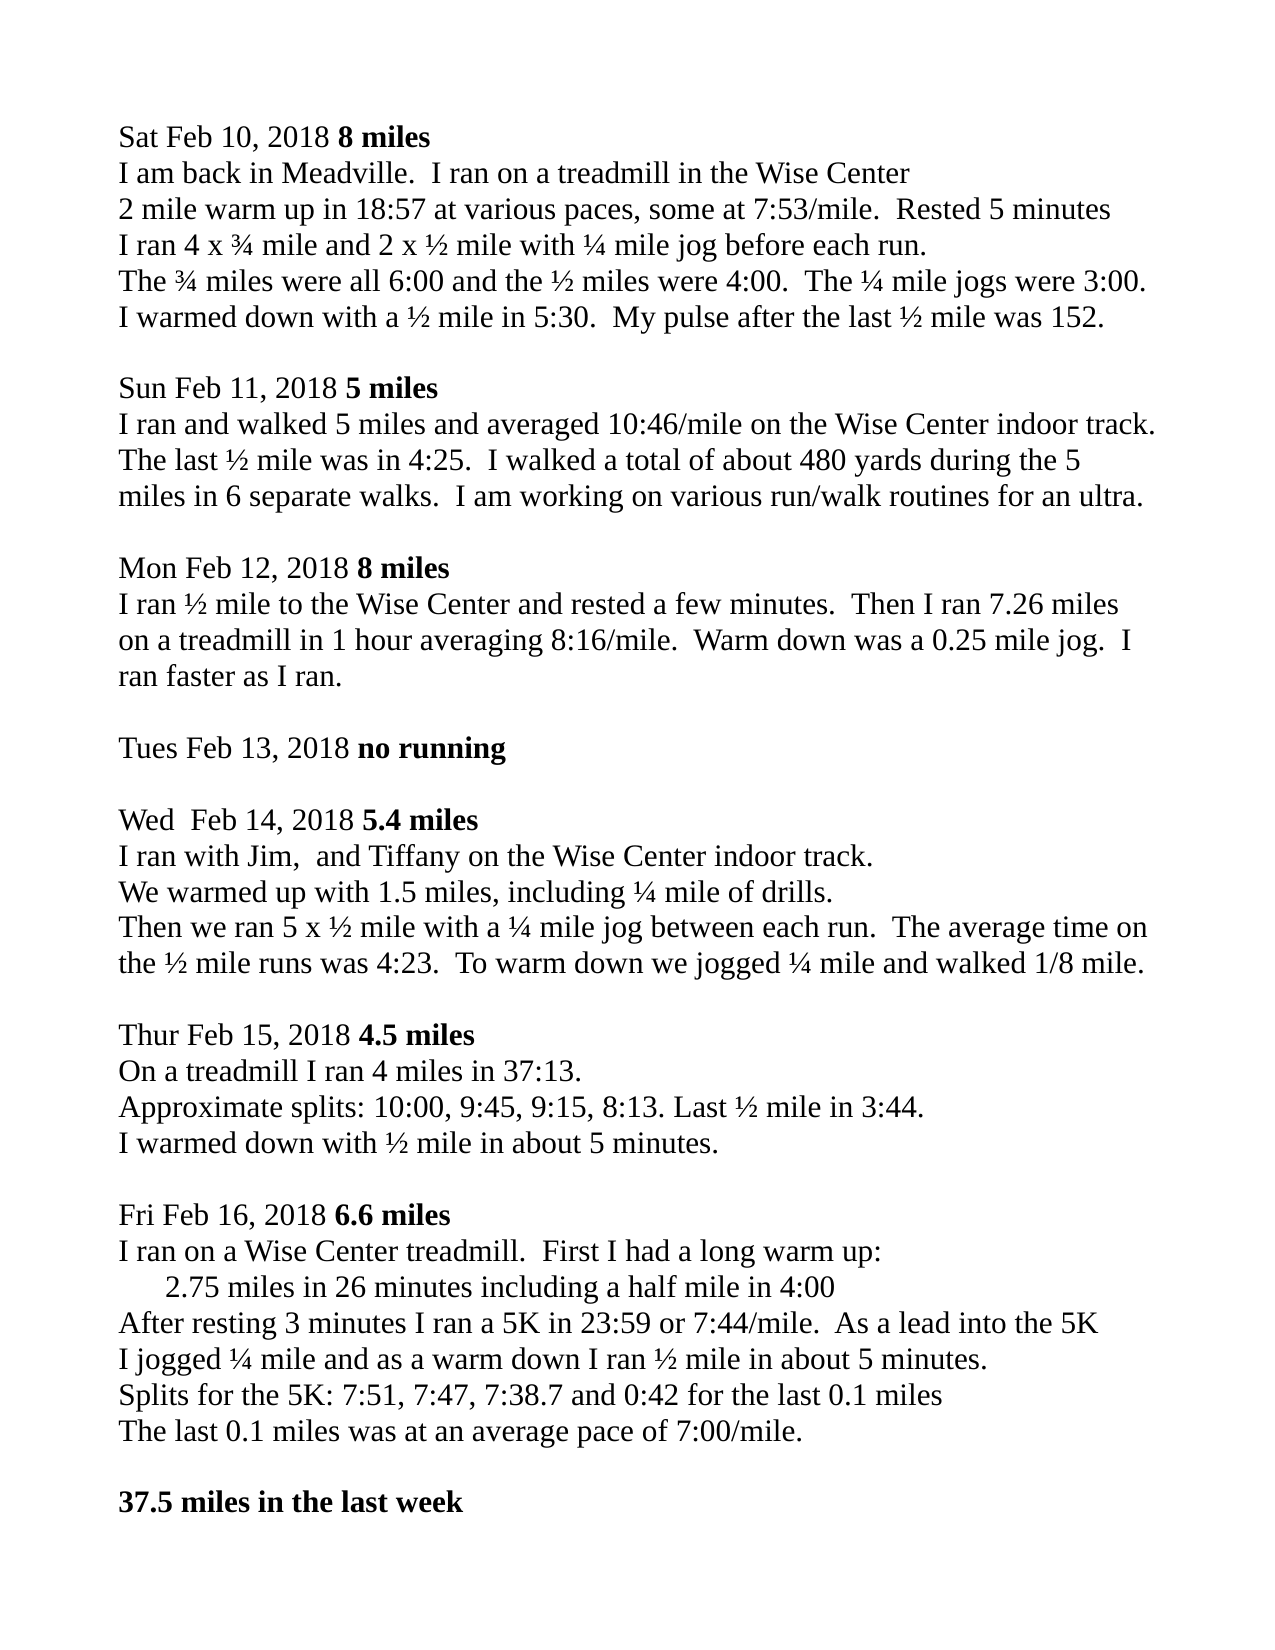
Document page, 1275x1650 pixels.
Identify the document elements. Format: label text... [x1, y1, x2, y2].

text After resting 3 minutes I ran a 5K in 23:59 or 7:44/mile. As a lead into the 5K I jogged ¼ mile and as a warm down I ran ½ mile in about 5 minutes. [118, 1304, 1161, 1376]
text Approximate splits: 10:00, 9:45, 9:15, 8:13. Last ½ mile in 3:44. [118, 1088, 1161, 1124]
text 2.75 miles in 26 minutes including a half mile in 4:00 [118, 1268, 1161, 1304]
text I ran ½ mile to the Wise Center and rested a few minutes. Then I ran 7.26 miles on a treadmill in 1 hour averaging 8:16/mile. Warm down was a 0.25 mile jog. I ran faster as I ran. [118, 585, 1157, 693]
text Then we ran 5 x ½ mile with a ¼ mile jog between each run. The average time on the ½ mile runs was 4:23. To warm down we jogged ¼ mile and walked 1/8 mile. [118, 909, 1161, 981]
text I warmed down with a ½ mile in 5:30. My pulse after the last ½ mile was 152. [118, 298, 1157, 334]
text I warmed down with ½ mile in about 5 minutes. [118, 1124, 1161, 1160]
text We warmed up with 1.5 miles, including ¼ mile of drills. [118, 873, 1161, 909]
text I am back in Meadville. I ran on a treadmill in the Wise Center [118, 154, 1157, 190]
text Sat Feb 10, 2018 8 miles [118, 118, 1157, 154]
text Fri Feb 16, 2018 6.6 miles [118, 1196, 1161, 1232]
text The last 0.1 miles was at an average pace of 7:00/mile. [118, 1412, 1161, 1448]
text I ran on a Wise Center treadmill. First I had a long warm up: [118, 1232, 1161, 1268]
text On a treadmill I ran 4 miles in 37:13. [118, 1052, 1161, 1088]
text I ran with Jim, and Tiffany on the Wise Center indoor track. [118, 837, 1161, 873]
text Splits for the 5K: 7:51, 7:47, 7:38.7 and 0:42 for the last 0.1 miles [118, 1376, 1161, 1412]
text Sun Feb 11, 2018 5 miles [118, 370, 1157, 406]
text Wed Feb 14, 2018 5.4 miles [118, 801, 1161, 837]
text Thur Feb 15, 2018 4.5 miles [118, 1017, 1161, 1052]
text The ¾ miles were all 6:00 and the ½ miles were 4:00. The ¼ mile jogs were 3:00. [118, 262, 1157, 298]
text Tues Feb 13, 2018 no running [118, 729, 1157, 765]
text I ran 4 x ¾ mile and 2 x ½ mile with ¼ mile jog before each run. [118, 226, 1157, 262]
text 37.5 miles in the last week [118, 1484, 1157, 1520]
text Mon Feb 12, 2018 8 miles [118, 549, 1157, 585]
text 2 mile warm up in 18:57 at various paces, some at 7:53/mile. Rested 5 minutes [118, 190, 1157, 226]
text I ran and walked 5 miles and averaged 10:46/mile on the Wise Center indoor track. The last ½ mile was in 4:25. I walked a total of about 480 yards during the 5 miles in 6 separate walks. I am working on various run/walk routines for an ultra. [118, 406, 1157, 513]
